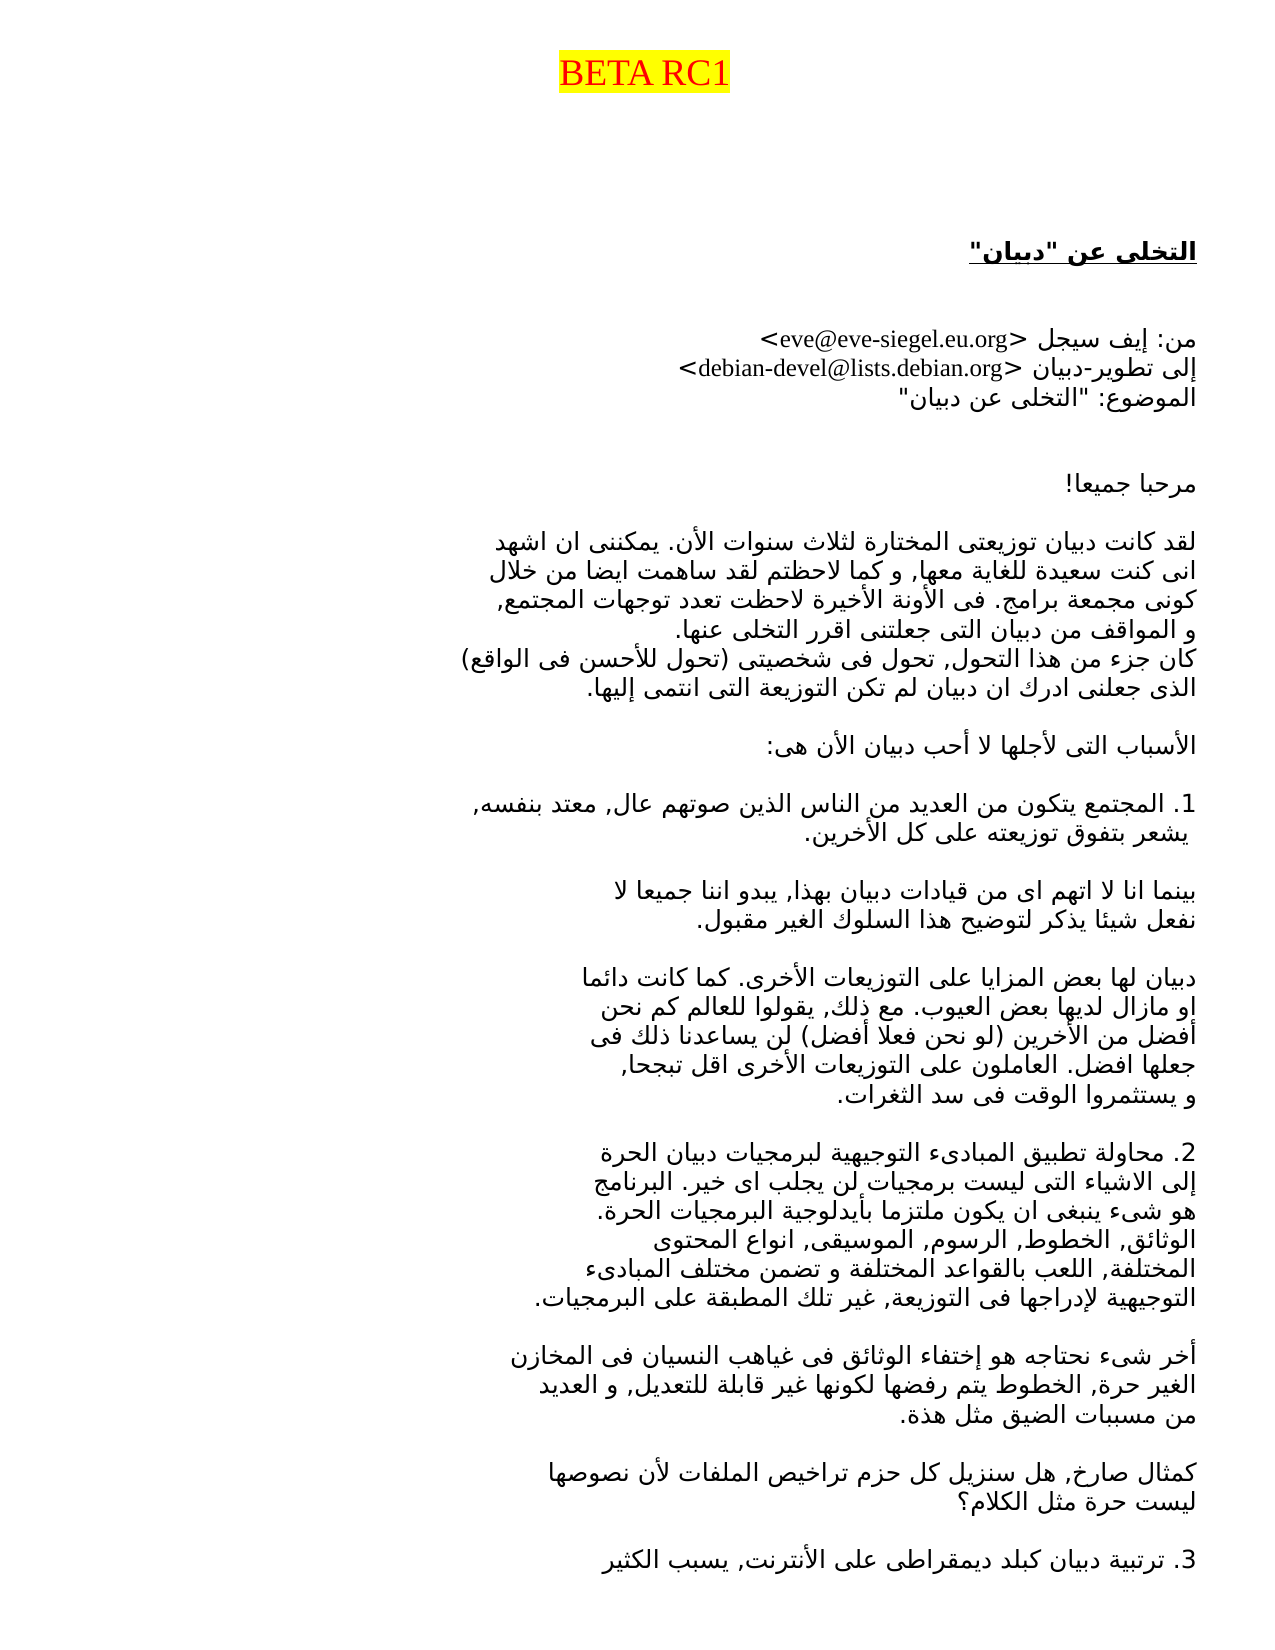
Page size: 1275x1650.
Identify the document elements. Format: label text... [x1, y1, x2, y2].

text أخر شىء نحتاجه هو إختفاء الوثائق فى غياهب النسيان فى المخازن [92, 1342, 1197, 1371]
text أفضل من الأخرين (لو نحن فعلا أفضل) لن يساعدنا ذلك فى [92, 1022, 1197, 1051]
text نفعل شيئا يذكر لتوضيح هذا السلوك الغير مقبول. [92, 905, 1197, 934]
text 1. المجتمع يتكون من العديد من الناس الذين صوتهم عال, معتد بنفسه, [92, 789, 1197, 818]
text التخلى عن "دبيان" [92, 238, 1197, 267]
text جعلها افضل. العاملون على التوزيعات الأخرى اقل تبجحا, [92, 1051, 1197, 1080]
text انى كنت سعيدة للغاية معها, و كما لاحظتم لقد ساهمت ايضا من خلال [92, 557, 1197, 586]
text من: إيف سيجل <eve@eve-siegel.eu.org> [92, 324, 1197, 353]
text كمثال صارخ, هل سنزيل كل حزم تراخيص الملفات لأن نصوصها [92, 1458, 1197, 1487]
text و المواقف من دبيان التى جعلتنى اقرر التخلى عنها. [92, 615, 1197, 644]
text ليست حرة مثل الكلام؟ [92, 1487, 1197, 1516]
text يشعر بتفوق توزيعته على كل الأخرين. [92, 818, 1197, 847]
text الموضوع: "التخلى عن دبيان" [92, 383, 1197, 412]
text التوجيهية لإدراجها فى التوزيعة, غير تلك المطبقة على البرمجيات. [92, 1284, 1197, 1313]
text كان جزء من هذا التحول, تحول فى شخصيتى (تحول للأحسن فى الواقع) [92, 644, 1197, 673]
text الأسباب التى لأجلها لا أحب دبيان الأن هى: [92, 731, 1197, 760]
text إلى الاشياء التى ليست برمجيات لن يجلب اى خير. البرنامج [92, 1167, 1197, 1196]
text و يستثمروا الوقت فى سد الثغرات. [92, 1080, 1197, 1109]
text 3. ترتبية دبيان كبلد ديمقراطى على الأنترنت, يسبب الكثير [92, 1545, 1197, 1574]
text إلى تطوير-دبيان <debian-devel@lists.debian.org> [92, 353, 1197, 383]
text الغير حرة, الخطوط يتم رفضها لكونها غير قابلة للتعديل, و العديد [92, 1371, 1197, 1400]
text بينما انا لا اتهم اى من قيادات دبيان بهذا, يبدو اننا جميعا لا [92, 876, 1197, 905]
text هو شىء ينبغى ان يكون ملتزما بأيدلوجية البرمجيات الحرة. [92, 1196, 1197, 1225]
text الذى جعلنى ادرك ان دبيان لم تكن التوزيعة التى انتمى إليها. [92, 673, 1197, 702]
text مرحبا جميعا! [92, 469, 1197, 499]
text 2. محاولة تطبيق المبادىء التوجيهية لبرمجيات دبيان الحرة [92, 1138, 1197, 1167]
text لقد كانت دبيان توزيعتى المختارة لثلاث سنوات الأن. يمكننى ان اشهد [92, 527, 1197, 557]
text او مازال لديها بعض العيوب. مع ذلك, يقولوا للعالم كم نحن [92, 992, 1197, 1022]
text دبيان لها بعض المزايا على التوزيعات الأخرى. كما كانت دائما [92, 963, 1197, 992]
text المختلفة, اللعب بالقواعد المختلفة و تضمن مختلف المبادىء [92, 1254, 1197, 1284]
text الوثائق, الخطوط, الرسوم, الموسيقى, انواع المحتوى [92, 1225, 1197, 1254]
text كونى مجمعة برامج. فى الأونة الأخيرة لاحظت تعدد توجهات المجتمع, [92, 586, 1197, 615]
text من مسببات الضيق مثل هذة. [92, 1400, 1197, 1429]
